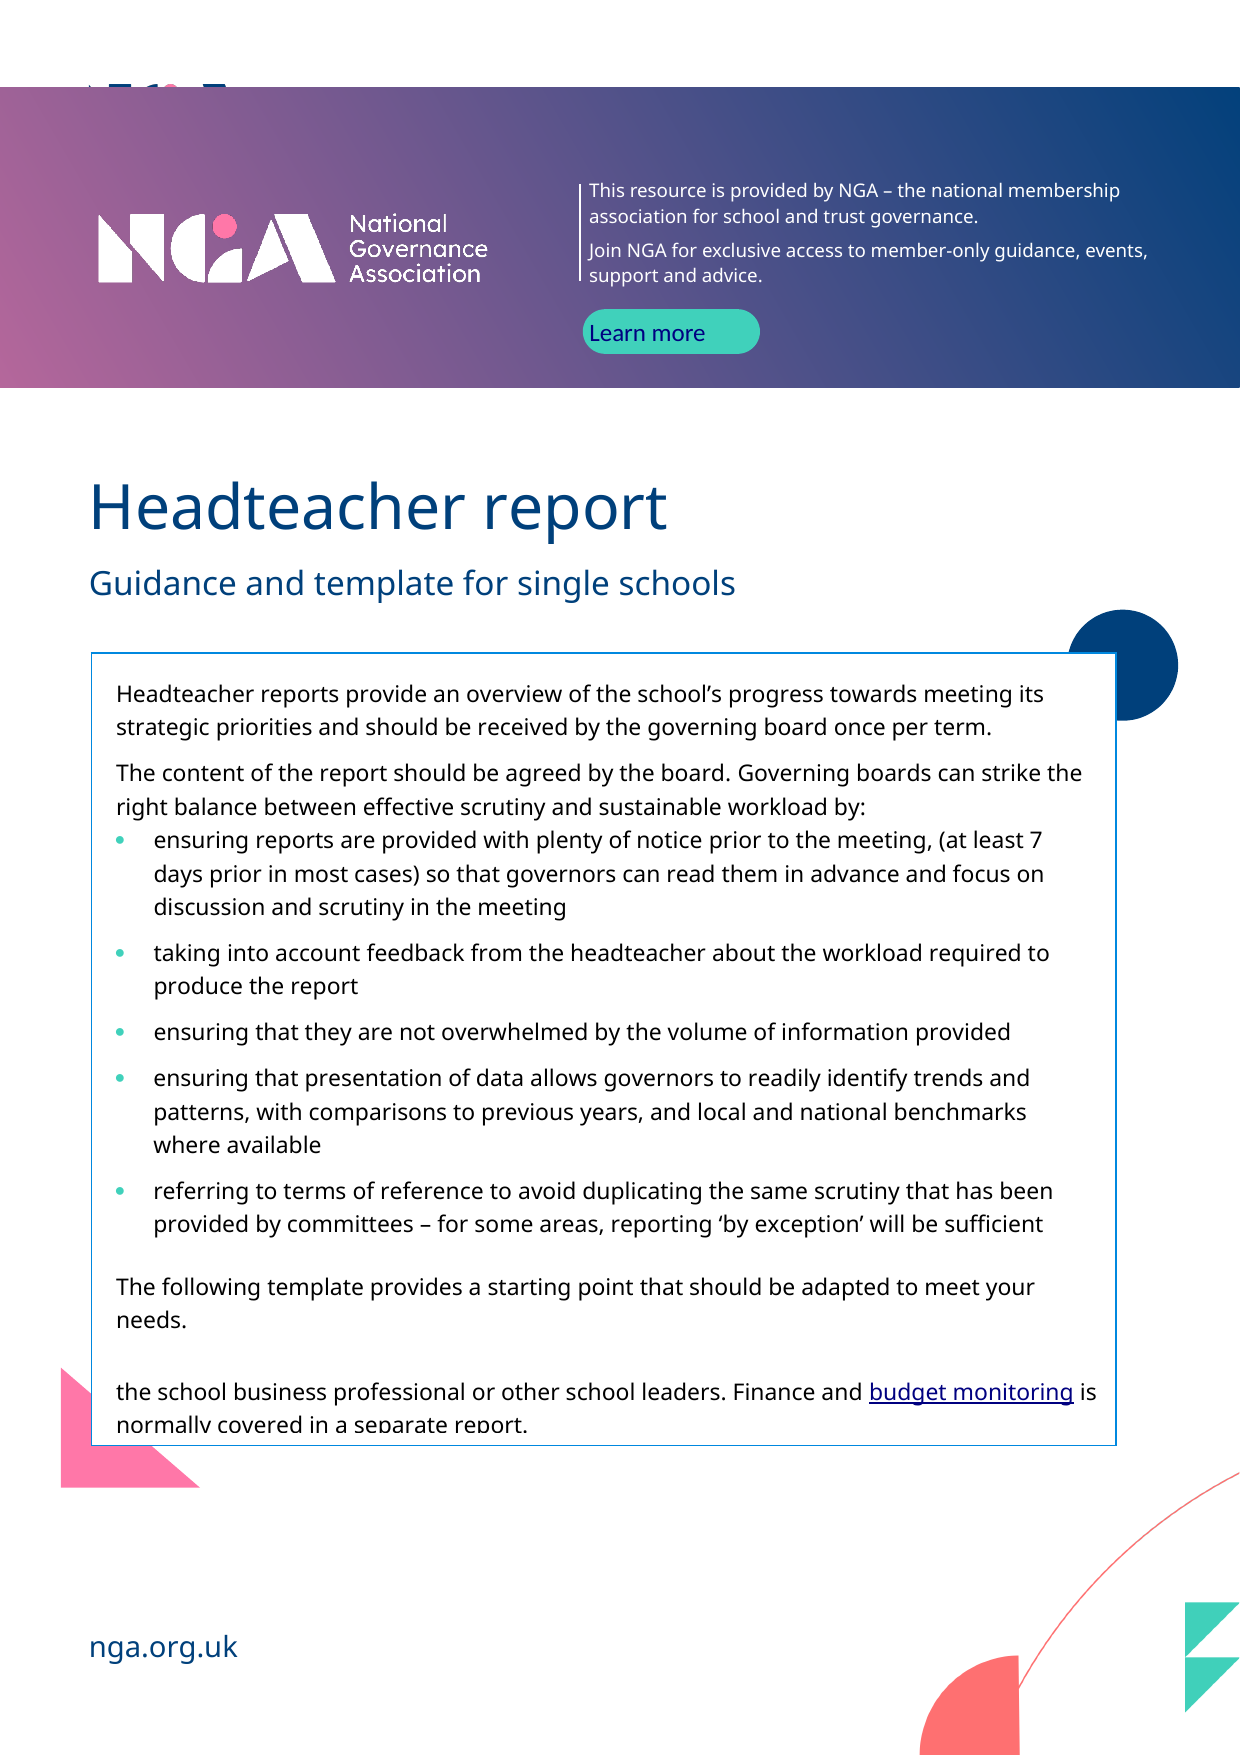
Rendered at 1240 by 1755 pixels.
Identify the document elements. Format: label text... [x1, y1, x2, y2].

text Headteacher reports provide an overview of the school’s progress towards meeting its strategic priorities and should be received by the governing board once per term. [116, 678, 1098, 742]
subtitle Headteacher report [89, 462, 1151, 548]
list referring to terms of reference to avoid duplicating the same scrutiny that has been provided by committees – for some areas, reporting ‘by exception’ will be sufficient [116, 1175, 1098, 1240]
text Guidance and template for single schools [89, 560, 1151, 606]
text The content of the report should be agreed by the board. Governing boards can strike the right balance between effective scrutiny and sustainable workload by: [116, 757, 1098, 822]
text The following template provides a starting point that should be adapted to meet your needs. [116, 1271, 1098, 1336]
list ensuring that they are not overwhelmed by the volume of information provided [116, 1016, 1098, 1047]
list ensuring reports are provided with plenty of notice prior to the meeting, (at least 7 days prior in most cases) so that governors can read them in advance and focus on discussion and scrutiny in the meeting [116, 824, 1098, 922]
text Some of the topics featured may be covered by other board reports which are prepared by the school business professional or other school leaders. Finance and budget monitoring is normally covered in a separate report. [116, 1375, 1098, 1433]
list taking into account feedback from the headteacher about the workload required to produce the report [116, 937, 1098, 1002]
list ensuring that presentation of data allows governors to readily identify trends and patterns, with comparisons to previous years, and local and national benchmarks where available [116, 1062, 1098, 1160]
